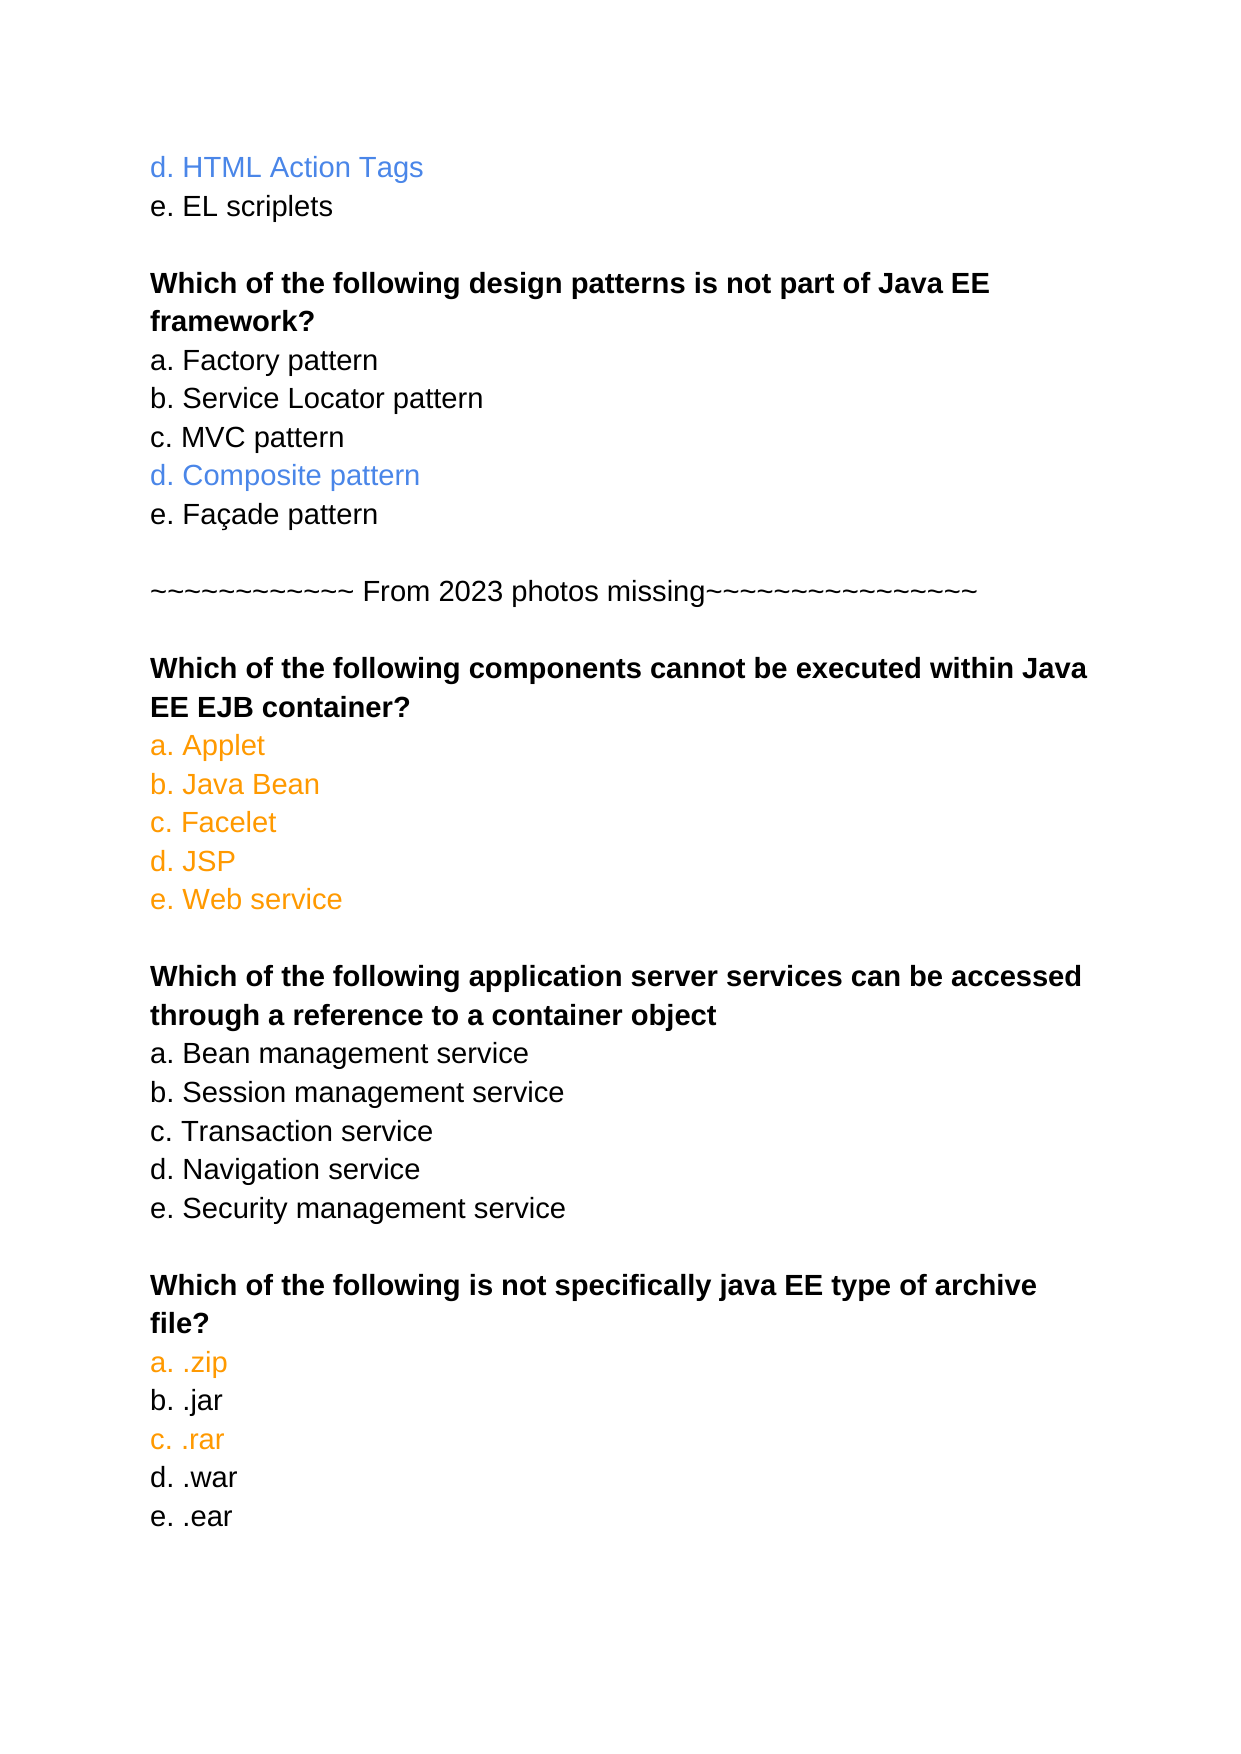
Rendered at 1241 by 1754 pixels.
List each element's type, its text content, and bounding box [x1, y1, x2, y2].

text a. Bean management service [150, 1036, 1090, 1070]
text b. Session management service [150, 1075, 1090, 1108]
text Which of the following application server services can be accessed through a reference to a container object [150, 959, 1090, 1031]
text b. .jar [150, 1383, 1090, 1417]
text c. MVC pattern [150, 420, 1090, 453]
text ~~~~~~~~~~~~ From 2023 photos missing~~~~~~~~~~~~~~~~ [150, 574, 1090, 607]
text d. HTML Action Tags [150, 150, 1090, 183]
text e. EL scriplets [150, 188, 1090, 222]
text a. Factory pattern [150, 343, 1090, 376]
text e. Façade pattern [150, 497, 1090, 530]
text Which of the following design patterns is not part of Java EE framework? [150, 266, 1090, 338]
text e. Web service [150, 882, 1090, 916]
text a. .zip [150, 1345, 1090, 1378]
text d. JSP [150, 844, 1090, 877]
text c. .rar [150, 1422, 1090, 1455]
text c. Transaction service d. Navigation service [150, 1113, 1090, 1186]
text d. Composite pattern [150, 458, 1090, 492]
text d. .war e. .ear [150, 1460, 1090, 1571]
text Which of the following is not specifically java EE type of archive file? [150, 1268, 1090, 1340]
text c. Facelet [150, 805, 1090, 839]
text b. Service Locator pattern [150, 381, 1090, 415]
text e. Security management service [150, 1191, 1090, 1224]
text Which of the following components cannot be executed within Java EE EJB container? [150, 651, 1090, 723]
text b. Java Bean [150, 767, 1090, 800]
text a. Applet [150, 728, 1090, 762]
